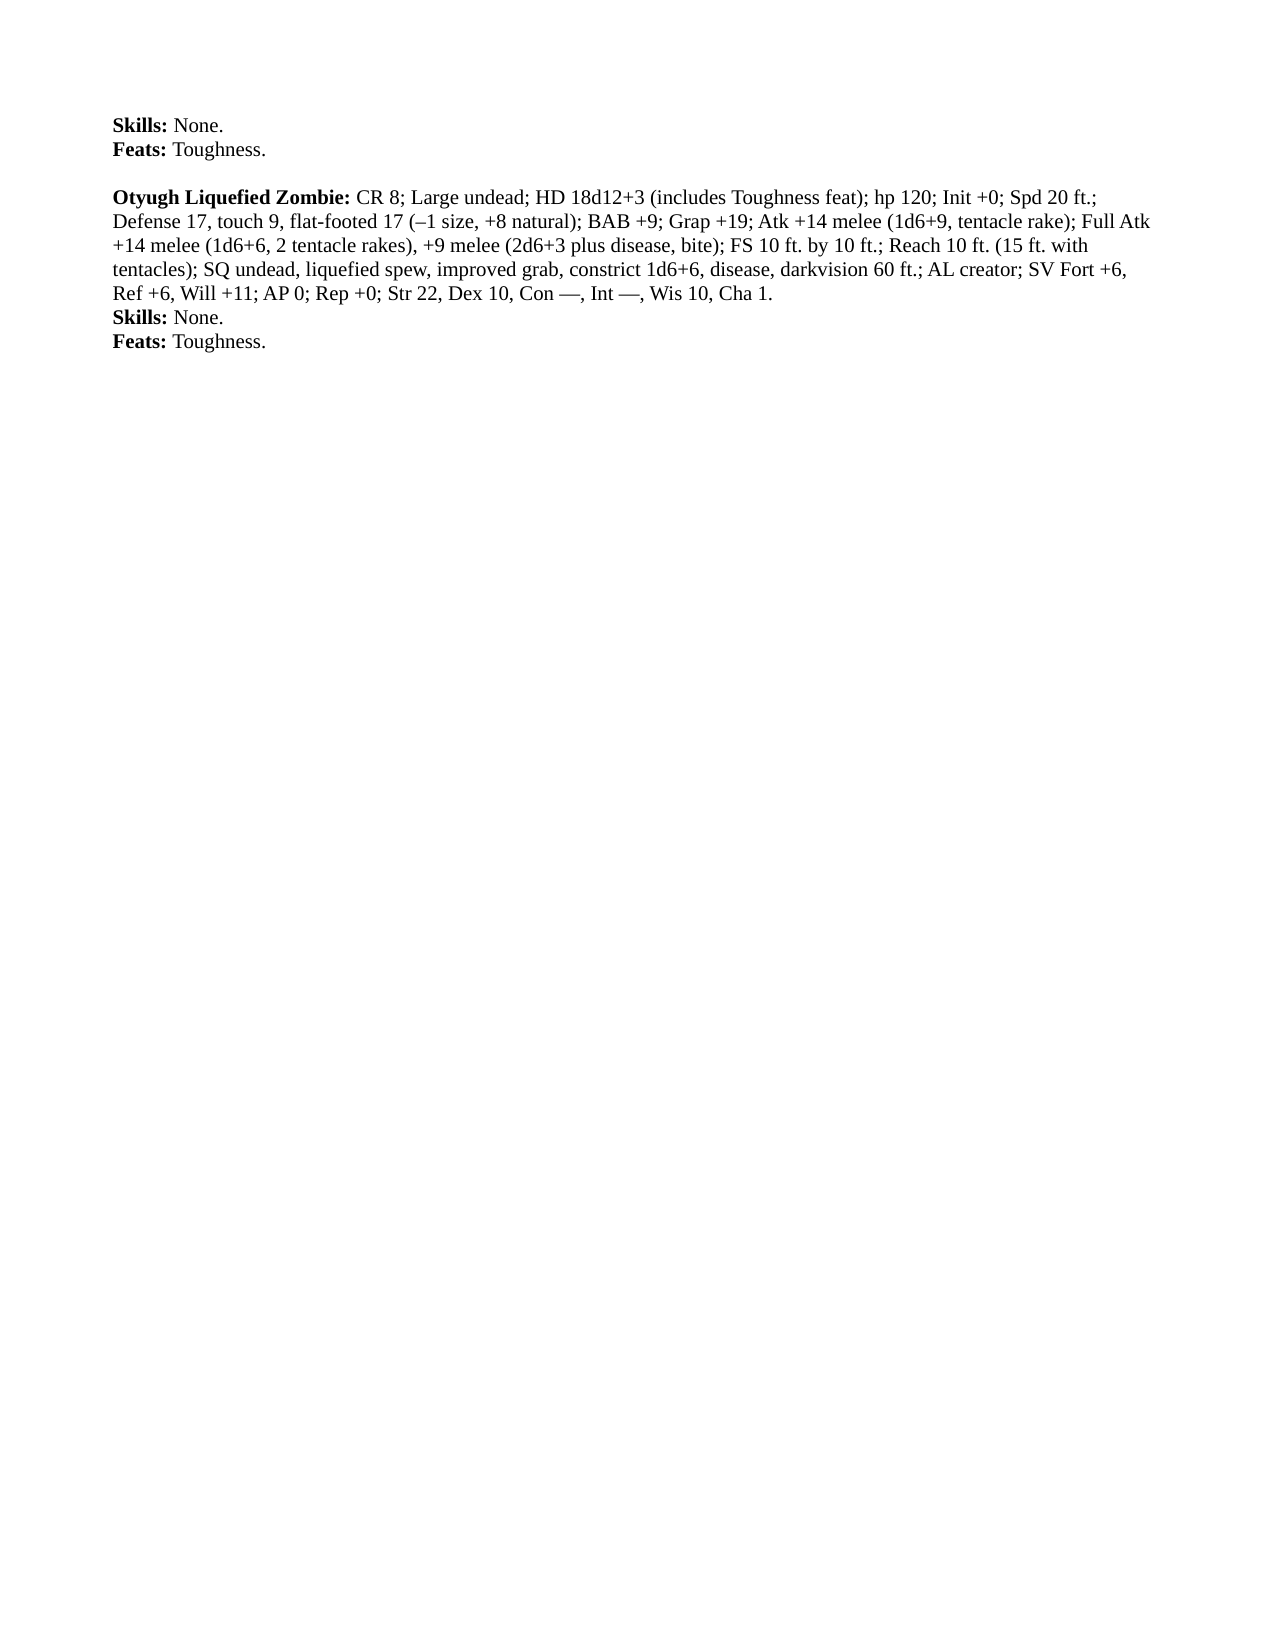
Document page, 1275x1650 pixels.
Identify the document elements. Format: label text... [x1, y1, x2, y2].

text Skills: None. [112, 305, 1162, 329]
text Feats: Toughness. [112, 137, 1162, 161]
text Skills: None. [112, 112, 1162, 137]
text Otyugh Liquefied Zombie: CR 8; Large undead; HD 18d12+3 (includes Toughness feat); hp 120; Init +0; Spd 20 ft.; Defense 17, touch 9, flat-footed 17 (–1 size, +8 natural); BAB +9; Grap +19; Atk +14 melee (1d6+9, tentacle rake); Full Atk +14 melee (1d6+6, 2 tentacle rakes), +9 melee (2d6+3 plus disease, bite); FS 10 ft. by 10 ft.; Reach 10 ft. (15 ft. with tentacles); SQ undead, liquefied spew, improved grab, constrict 1d6+6, disease, darkvision 60 ft.; AL creator; SV Fort +6, Ref +6, Will +11; AP 0; Rep +0; Str 22, Dex 10, Con —, Int —, Wis 10, Cha 1. [112, 185, 1162, 305]
text Feats: Toughness. [112, 329, 1162, 353]
